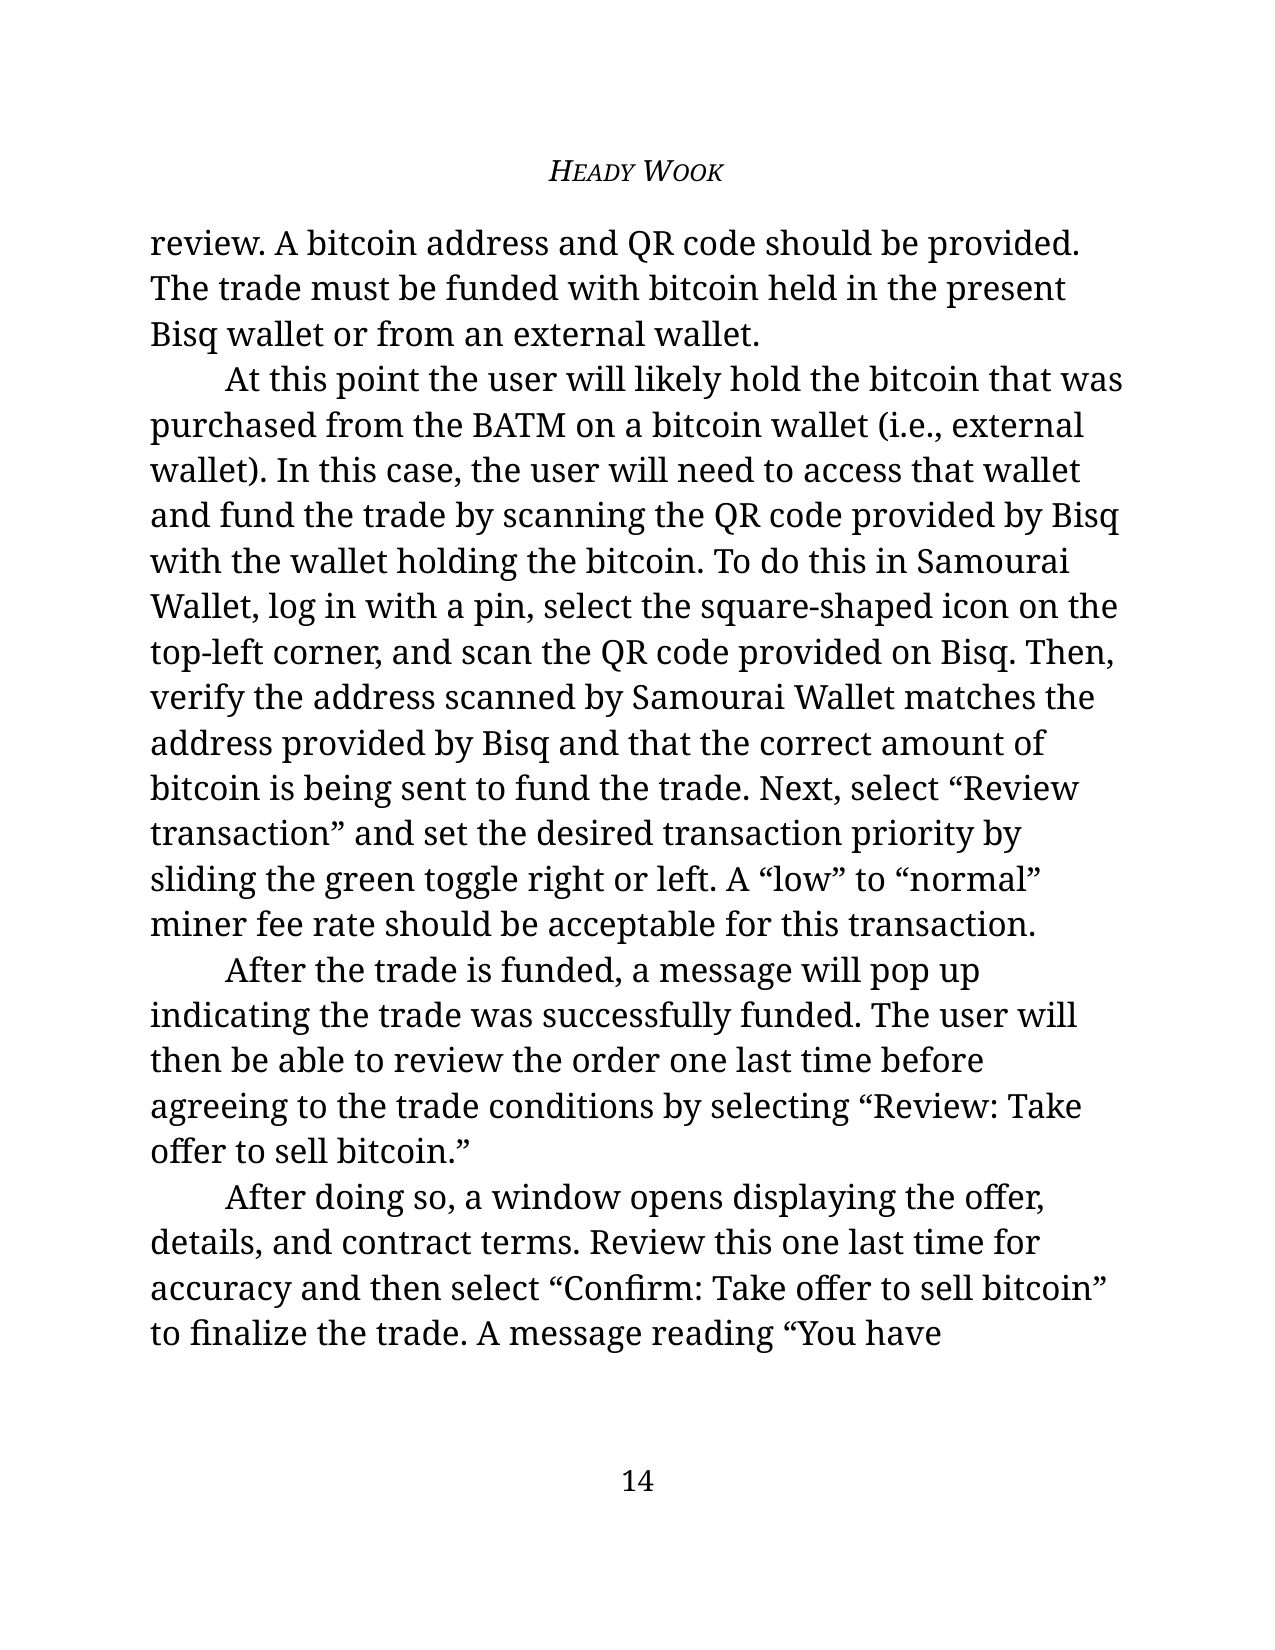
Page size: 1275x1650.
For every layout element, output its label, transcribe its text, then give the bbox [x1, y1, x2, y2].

text At this point the user will likely hold the bitcoin that was purchased from the BATM on a bitcoin wallet (i.e., external wallet). In this case, the user will need to access that wallet and fund the trade by scanning the QR code provided by Bisq with the wallet holding the bitcoin. To do this in Samourai Wallet, log in with a pin, select the square-shaped icon on the top-left corner, and scan the QR code provided on Bisq. Then, verify the address scanned by Samourai Wallet matches the address provided by Bisq and that the correct amount of bitcoin is being sent to fund the trade. Next, select “Review transaction” and set the desired transaction priority by sliding the green toggle right or left. A “low” to “normal” miner fee rate should be acceptable for this transaction. [150, 356, 1125, 946]
text After the trade is funded, a message will pop up indicating the trade was successfully funded. The user will then be able to review the order one last time before agreeing to the trade conditions by selecting “Review: Take offer to sell bitcoin.” [150, 946, 1125, 1173]
text review. A bitcoin address and QR code should be provided. The trade must be funded with bitcoin held in the present Bisq wallet or from an external wallet. [150, 220, 1125, 356]
text After doing so, a window opens displaying the offer, details, and contract terms. Review this one last time for accuracy and then select “Confirm: Take offer to sell bitcoin” to finalize the trade. A message reading “You have [150, 1173, 1125, 1355]
